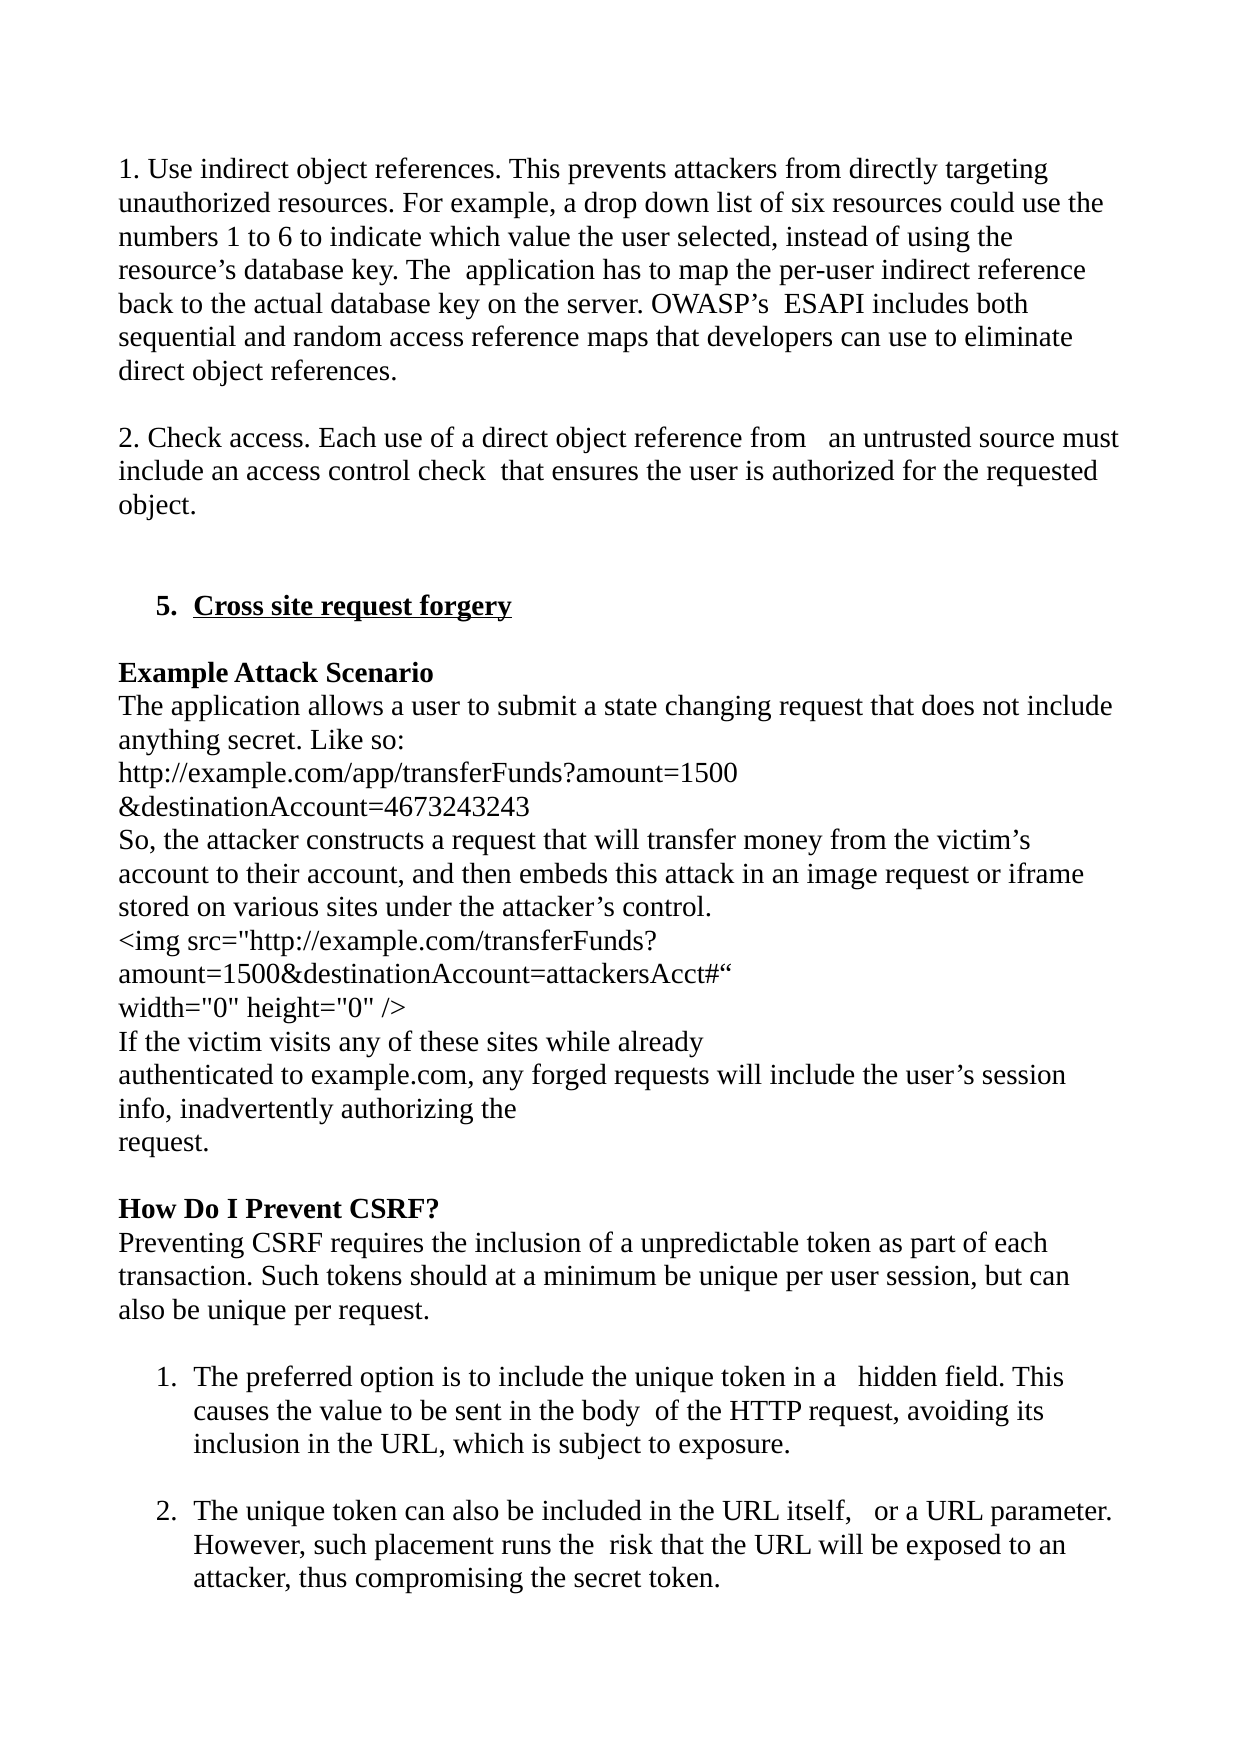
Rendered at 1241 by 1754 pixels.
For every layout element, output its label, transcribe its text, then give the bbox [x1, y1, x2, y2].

text http://example.com/app/transferFunds?amount=1500 [118, 755, 1122, 789]
text <img src="http://example.com/transferFunds? [118, 923, 1122, 957]
text amount=1500&destinationAccount=attackersAcct#“ [118, 957, 1122, 990]
text 2. Check access. Each use of a direct object reference from an untrusted source must include an access control check that ensures the user is authorized for the requested [118, 420, 1122, 487]
text &destinationAccount=4673243243 [118, 789, 1122, 822]
text direct object references. [118, 353, 1122, 386]
text If the victim visits any of these sites while already [118, 1024, 1122, 1057]
text object. [118, 487, 1122, 521]
text Example Attack Scenario [118, 655, 1122, 688]
text request. [118, 1124, 1122, 1158]
text Preventing CSRF requires the inclusion of a unpredictable token as part of each transaction. Such tokens should at a minimum be unique per user session, but can also be unique per request. [118, 1225, 1122, 1326]
text So, the attacker constructs a request that will transfer money from the victim’s account to their account, and then embeds this attack in an image request or iframe stored on various sites under the attacker’s control. [118, 822, 1122, 923]
list Cross site request forgery [156, 588, 1122, 621]
list The preferred option is to include the unique token in a hidden field. This causes the value to be sent in the body of the HTTP request, avoiding its inclusion in the URL, which is subject to exposure. [156, 1359, 1122, 1460]
text width="0" height="0" /> [118, 990, 1122, 1024]
text numbers 1 to 6 to indicate which value the user selected, instead of using the resource’s database key. The application has to map the per-user indirect reference [118, 219, 1122, 286]
text The application allows a user to submit a state changing request that does not include anything secret. Like so: [118, 688, 1122, 755]
text authenticated to example.com, any forged requests will include the user’s session info, inadvertently authorizing the [118, 1057, 1122, 1124]
text back to the actual database key on the server. OWASP’s ESAPI includes both sequential and random access reference maps that developers can use to eliminate [118, 286, 1122, 353]
text 1. Use indirect object references. This prevents attackers from directly targeting unauthorized resources. For example, a drop down list of six resources could use the [118, 152, 1122, 219]
list The unique token can also be included in the URL itself, or a URL parameter. However, such placement runs the risk that the URL will be exposed to an attacker, thus compromising the secret token. [156, 1493, 1122, 1594]
text How Do I Prevent CSRF? [118, 1191, 1122, 1225]
